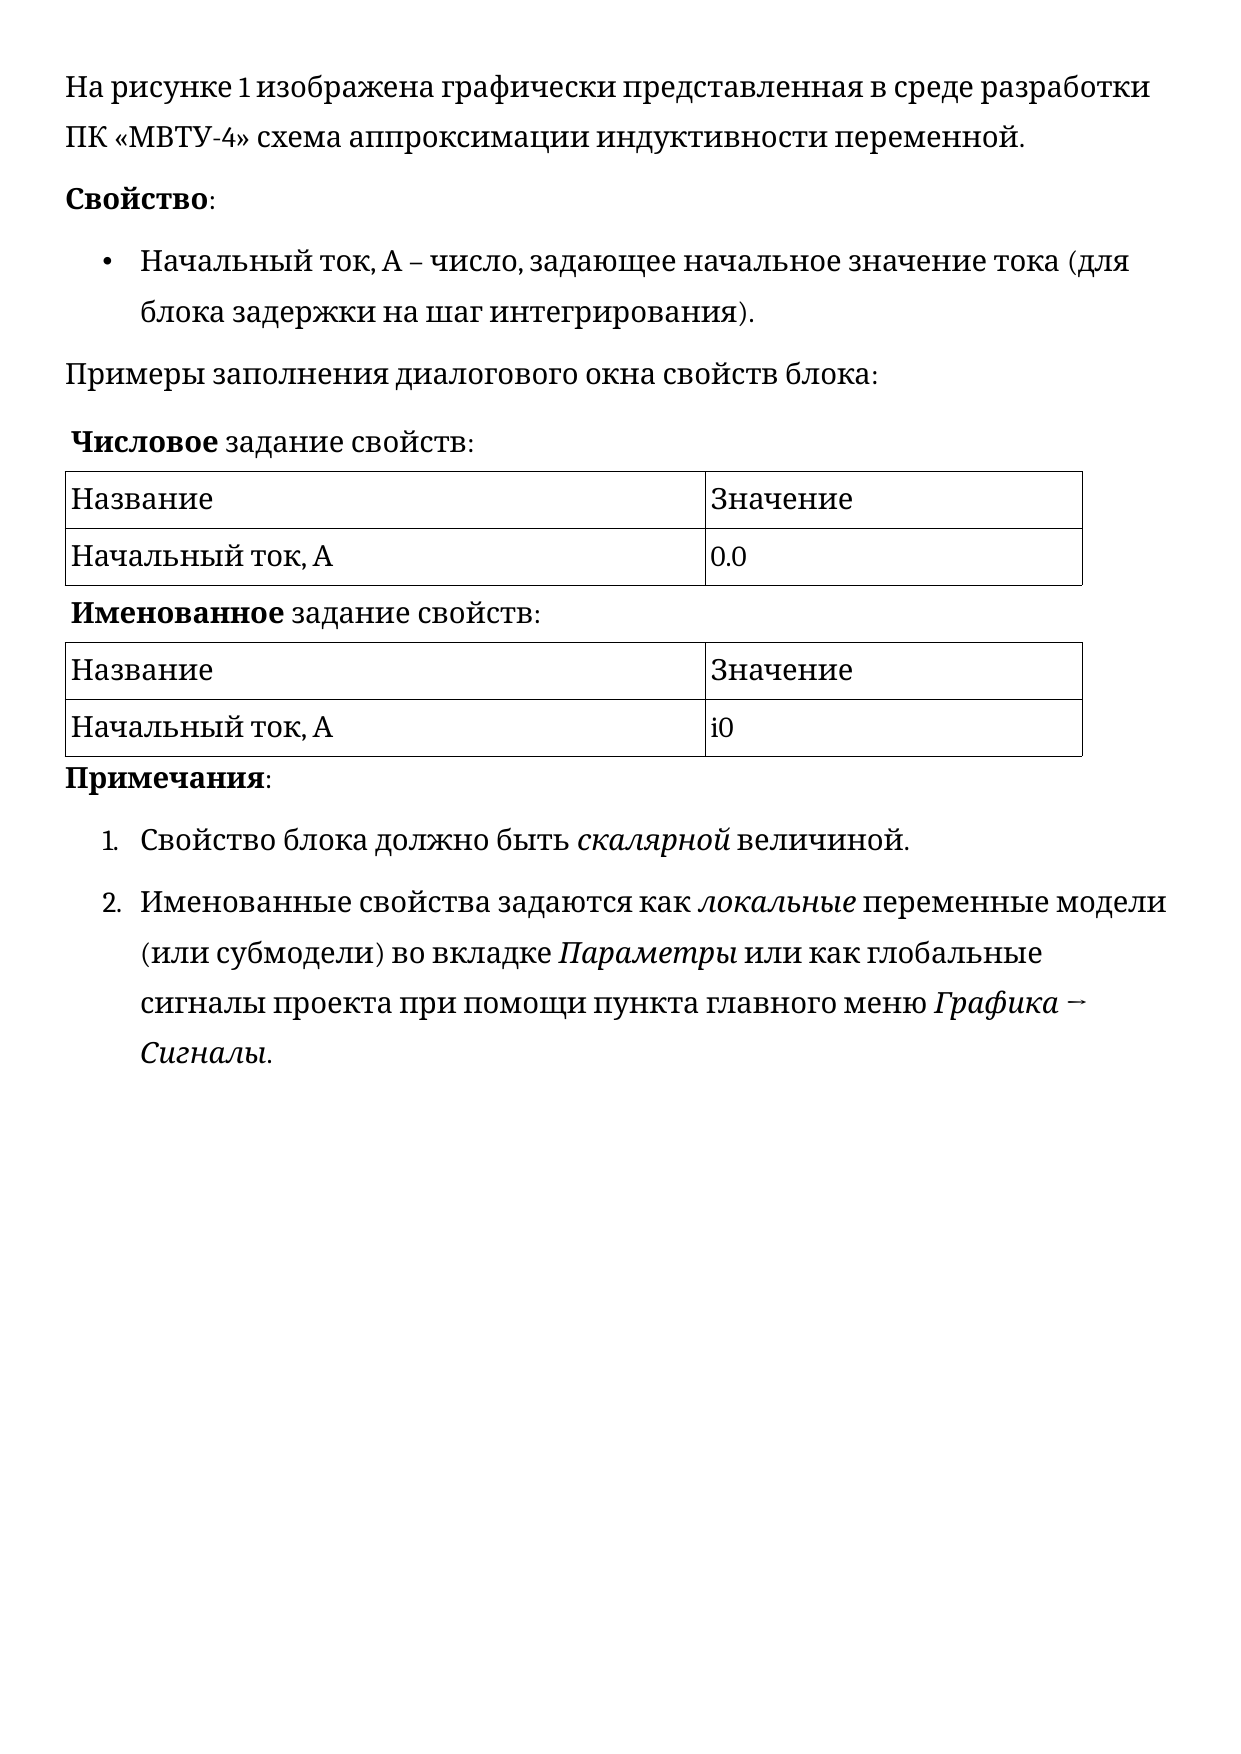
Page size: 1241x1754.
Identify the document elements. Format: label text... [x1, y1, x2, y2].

table_cell i0 [706, 700, 1082, 756]
table_cell Начальный ток, А [66, 700, 705, 756]
table_cell 0.0 [706, 529, 1082, 585]
table_cell Значение [706, 643, 1082, 699]
table_cell Значение [706, 472, 1082, 528]
table_cell Блок представляет собой модель нелинейного сопротивления, описываемого следующим дифференциальным уравнением: , где – разность потенциалов; – индуктивность, переменная во времени (значение индуктивности подается на входной порт блока «Управление»); – ток. Блок аналогичен блоку Индуктивность идеальная. Рисунок 1 – Внутренняя структура блока «Индуктивность переменная» На рисунке 1 изображена графически представленная в среде разработки ПК «МВТУ-4» схема аппроксимации индуктивности переменной. Свойство: Начальный ток, А – число, задающее начальное значение тока (для блока задержки на шаг интегрирования). Примеры заполнения диалогового окна свойств блока: Примечания: Свойство блока должно быть скалярной величиной. Именованные свойства задаются как локальные переменные модели (или субмодели) во вкладке Параметры или как глобальные сигналы проекта при помощи пункта главного меню Графика → Сигналы. [59, 59, 1181, 1083]
table_cell Именованное задание свойств: [65, 586, 1082, 642]
table_cell Название [66, 472, 705, 528]
table_cell Название [66, 643, 705, 699]
table_header Числовое задание свойств: [65, 414, 1082, 471]
table_cell Начальный ток, А [66, 529, 705, 585]
